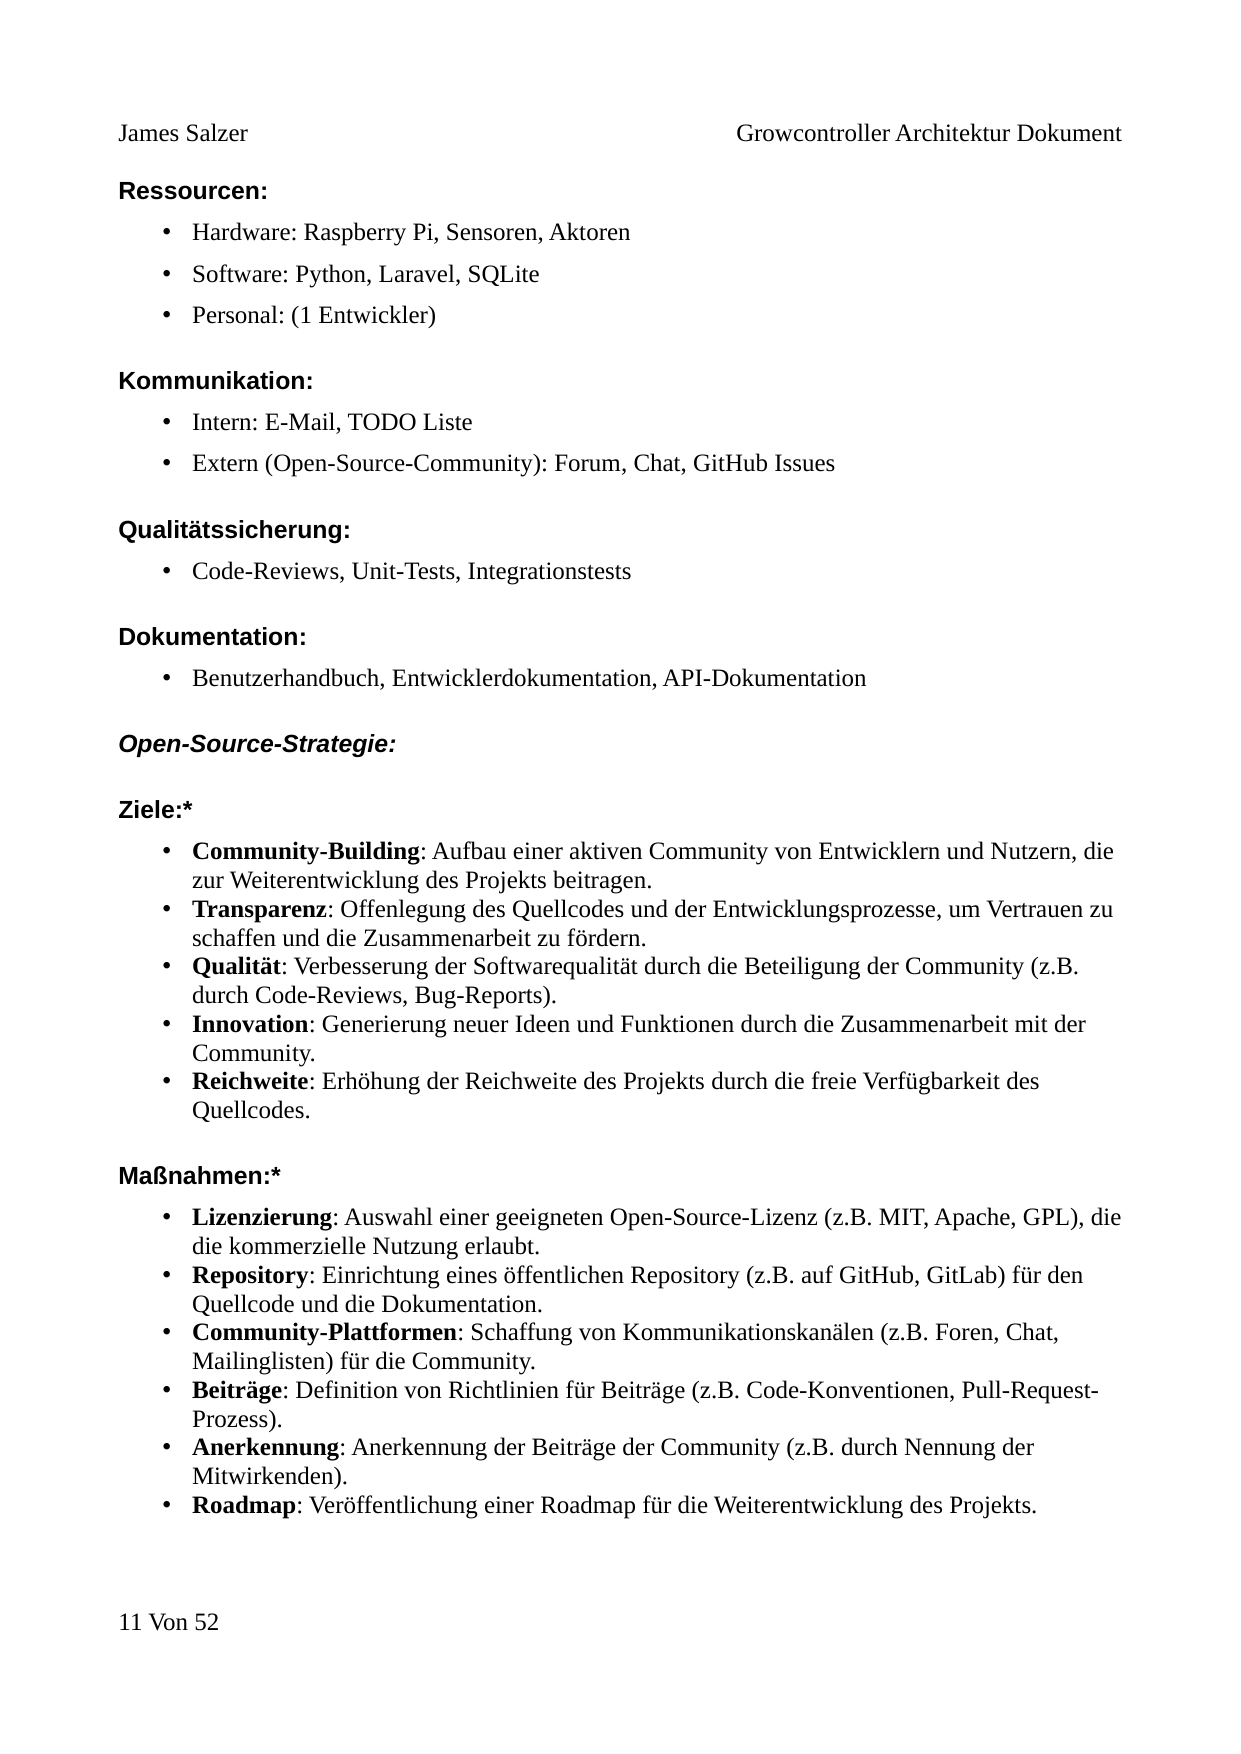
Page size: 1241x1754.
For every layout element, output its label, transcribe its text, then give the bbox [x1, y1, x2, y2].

list Anerkennung: Anerkennung der Beiträge der Community (z.B. durch Nennung der Mitwirkenden). [162, 1432, 1122, 1490]
list Community-Plattformen: Schaffung von Kommunikationskanälen (z.B. Foren, Chat, Mailinglisten) für die Community. [162, 1317, 1122, 1375]
subtitle Open-Source-Strategie: [118, 729, 1122, 758]
list Personal: (1 Entwickler) [162, 300, 1122, 329]
list Transparenz: Offenlegung des Quellcodes und der Entwicklungsprozesse, um Vertrauen zu schaffen und die Zusammenarbeit zu fördern. [162, 894, 1122, 951]
list Intern: E-Mail, TODO Liste [162, 407, 1122, 436]
list Community-Building: Aufbau einer aktiven Community von Entwicklern und Nutzern, die zur Weiterentwicklung des Projekts beitragen. [162, 836, 1122, 894]
list Beiträge: Definition von Richtlinien für Beiträge (z.B. Code-Konventionen, Pull-Request-Prozess). [162, 1375, 1122, 1432]
list Extern (Open-Source-Community): Forum, Chat, GitHub Issues [162, 448, 1122, 477]
list Code-Reviews, Unit-Tests, Integrationstests [162, 556, 1122, 584]
list Lizenzierung: Auswahl einer geeigneten Open-Source-Lizenz (z.B. MIT, Apache, GPL), die die kommerzielle Nutzung erlaubt. [162, 1202, 1122, 1260]
list Qualität: Verbesserung der Softwarequalität durch die Beteiligung der Community (z.B. durch Code-Reviews, Bug-Reports). [162, 951, 1122, 1009]
subtitle Dokumentation: [118, 622, 1122, 651]
subtitle Maßnahmen:* [118, 1161, 1122, 1190]
subtitle Qualitätssicherung: [118, 515, 1122, 543]
list Reichweite: Erhöhung der Reichweite des Projekts durch die freie Verfügbarkeit des Quellcodes. [162, 1066, 1122, 1124]
list Benutzerhandbuch, Entwicklerdokumentation, API-Dokumentation [162, 663, 1122, 692]
subtitle Ressourcen: [118, 176, 1122, 205]
list Hardware: Raspberry Pi, Sensoren, Aktoren [162, 217, 1122, 246]
subtitle Ziele:* [118, 795, 1122, 824]
list Software: Python, Laravel, SQLite [162, 259, 1122, 287]
list Roadmap: Veröffentlichung einer Roadmap für die Weiterentwicklung des Projekts. [162, 1490, 1122, 1519]
list Innovation: Generierung neuer Ideen und Funktionen durch die Zusammenarbeit mit der Community. [162, 1009, 1122, 1066]
list Repository: Einrichtung eines öffentlichen Repository (z.B. auf GitHub, GitLab) für den Quellcode und die Dokumentation. [162, 1260, 1122, 1317]
subtitle Kommunikation: [118, 366, 1122, 395]
